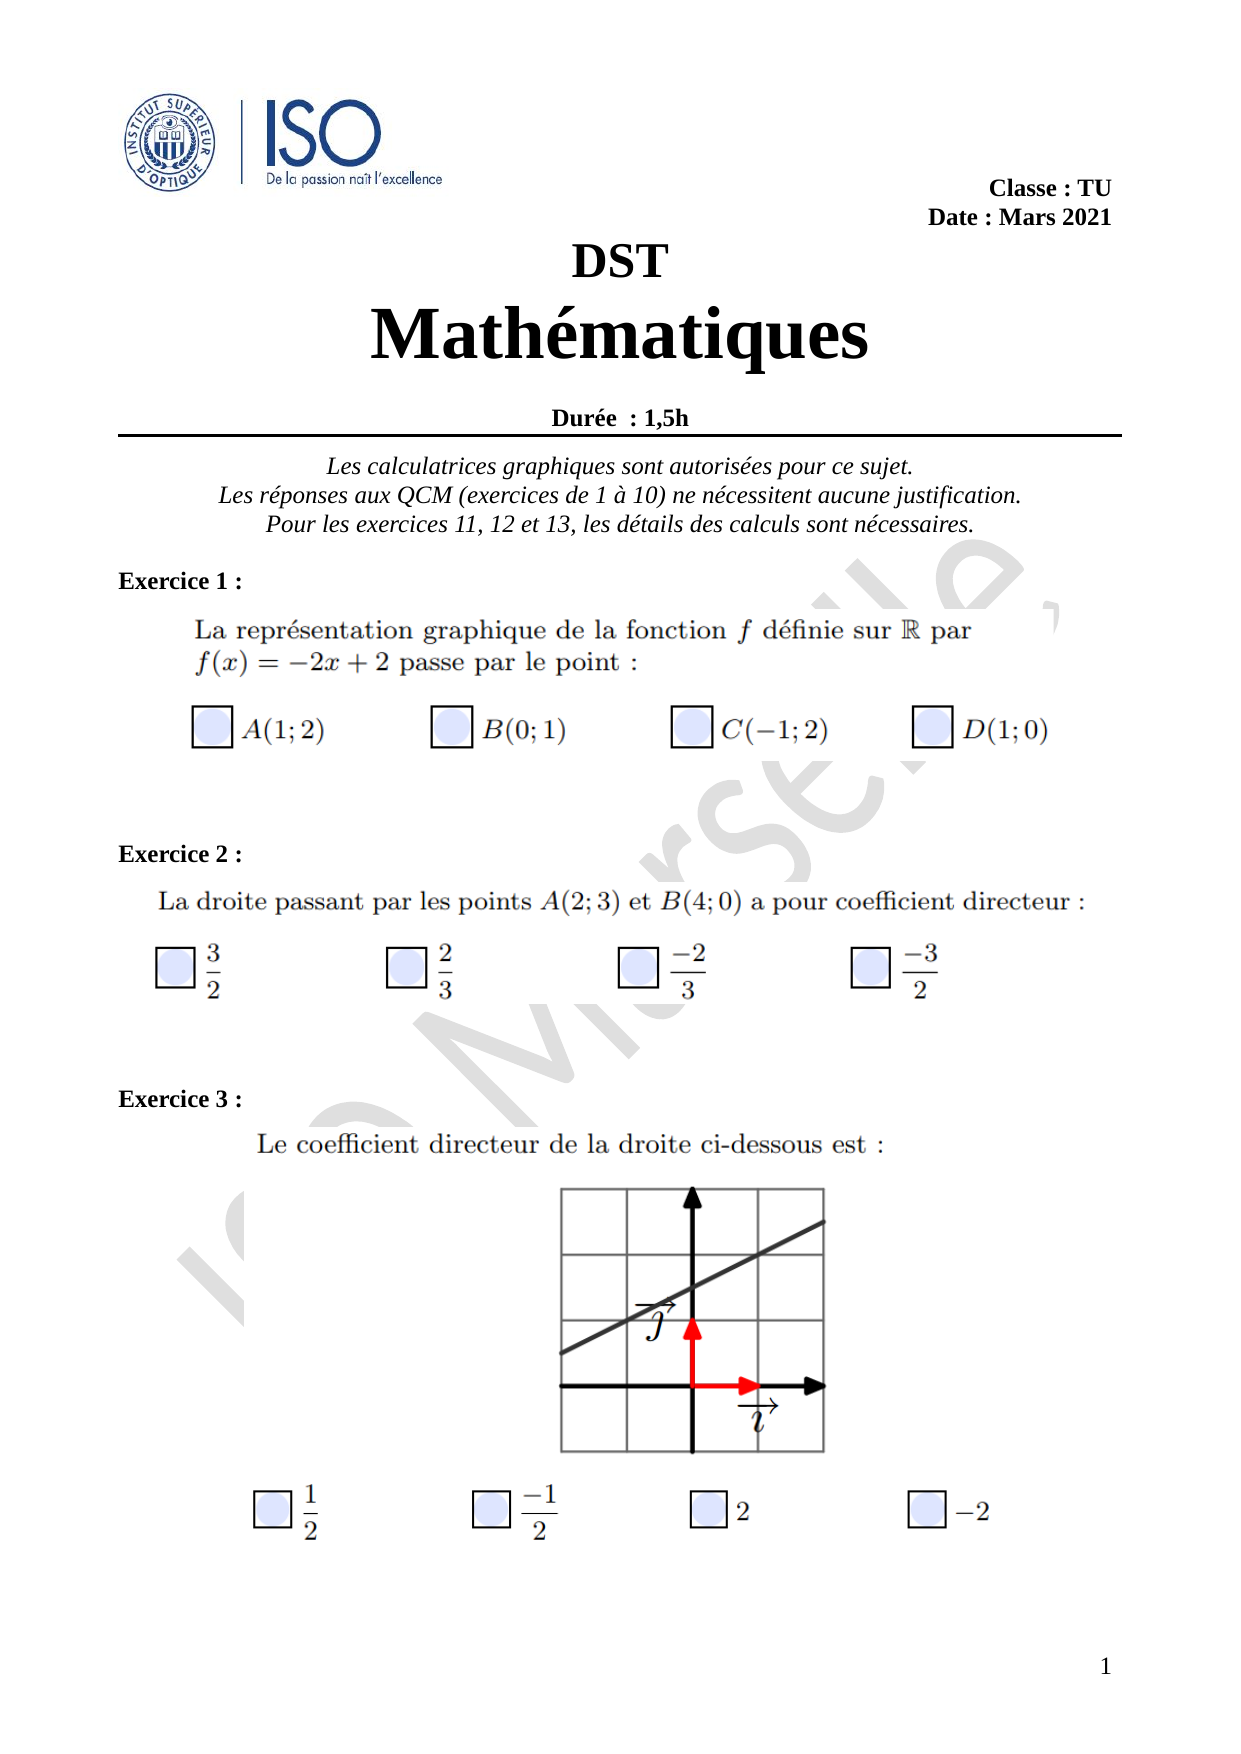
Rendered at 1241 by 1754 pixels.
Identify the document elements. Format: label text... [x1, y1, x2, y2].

text DST [118, 231, 1122, 288]
text Exercice 2 : [118, 839, 666, 868]
text Les calculatrices graphiques sont autorisées pour ce sujet. [118, 451, 1122, 480]
text Mathématiques [118, 288, 1122, 374]
text Exercice 3 : [118, 1084, 500, 1113]
text [1001, 566, 1122, 595]
text [801, 839, 1122, 868]
picture [186, 609, 1054, 761]
text [678, 839, 794, 868]
picture [118, 88, 455, 197]
text Pour les exercices 11, 12 et 13, les détails des calculs sont nécessaires. [118, 509, 1122, 538]
text [497, 1084, 1122, 1113]
text [867, 566, 938, 595]
text Exercice 1 : [118, 566, 868, 595]
text Durée : 1,5h [118, 403, 1122, 434]
text [953, 566, 1003, 595]
text Les réponses aux QCM (exercices de 1 à 10) ne nécessitent aucune justification. [118, 480, 1122, 509]
picture [151, 882, 1089, 1004]
picture [244, 1127, 997, 1548]
